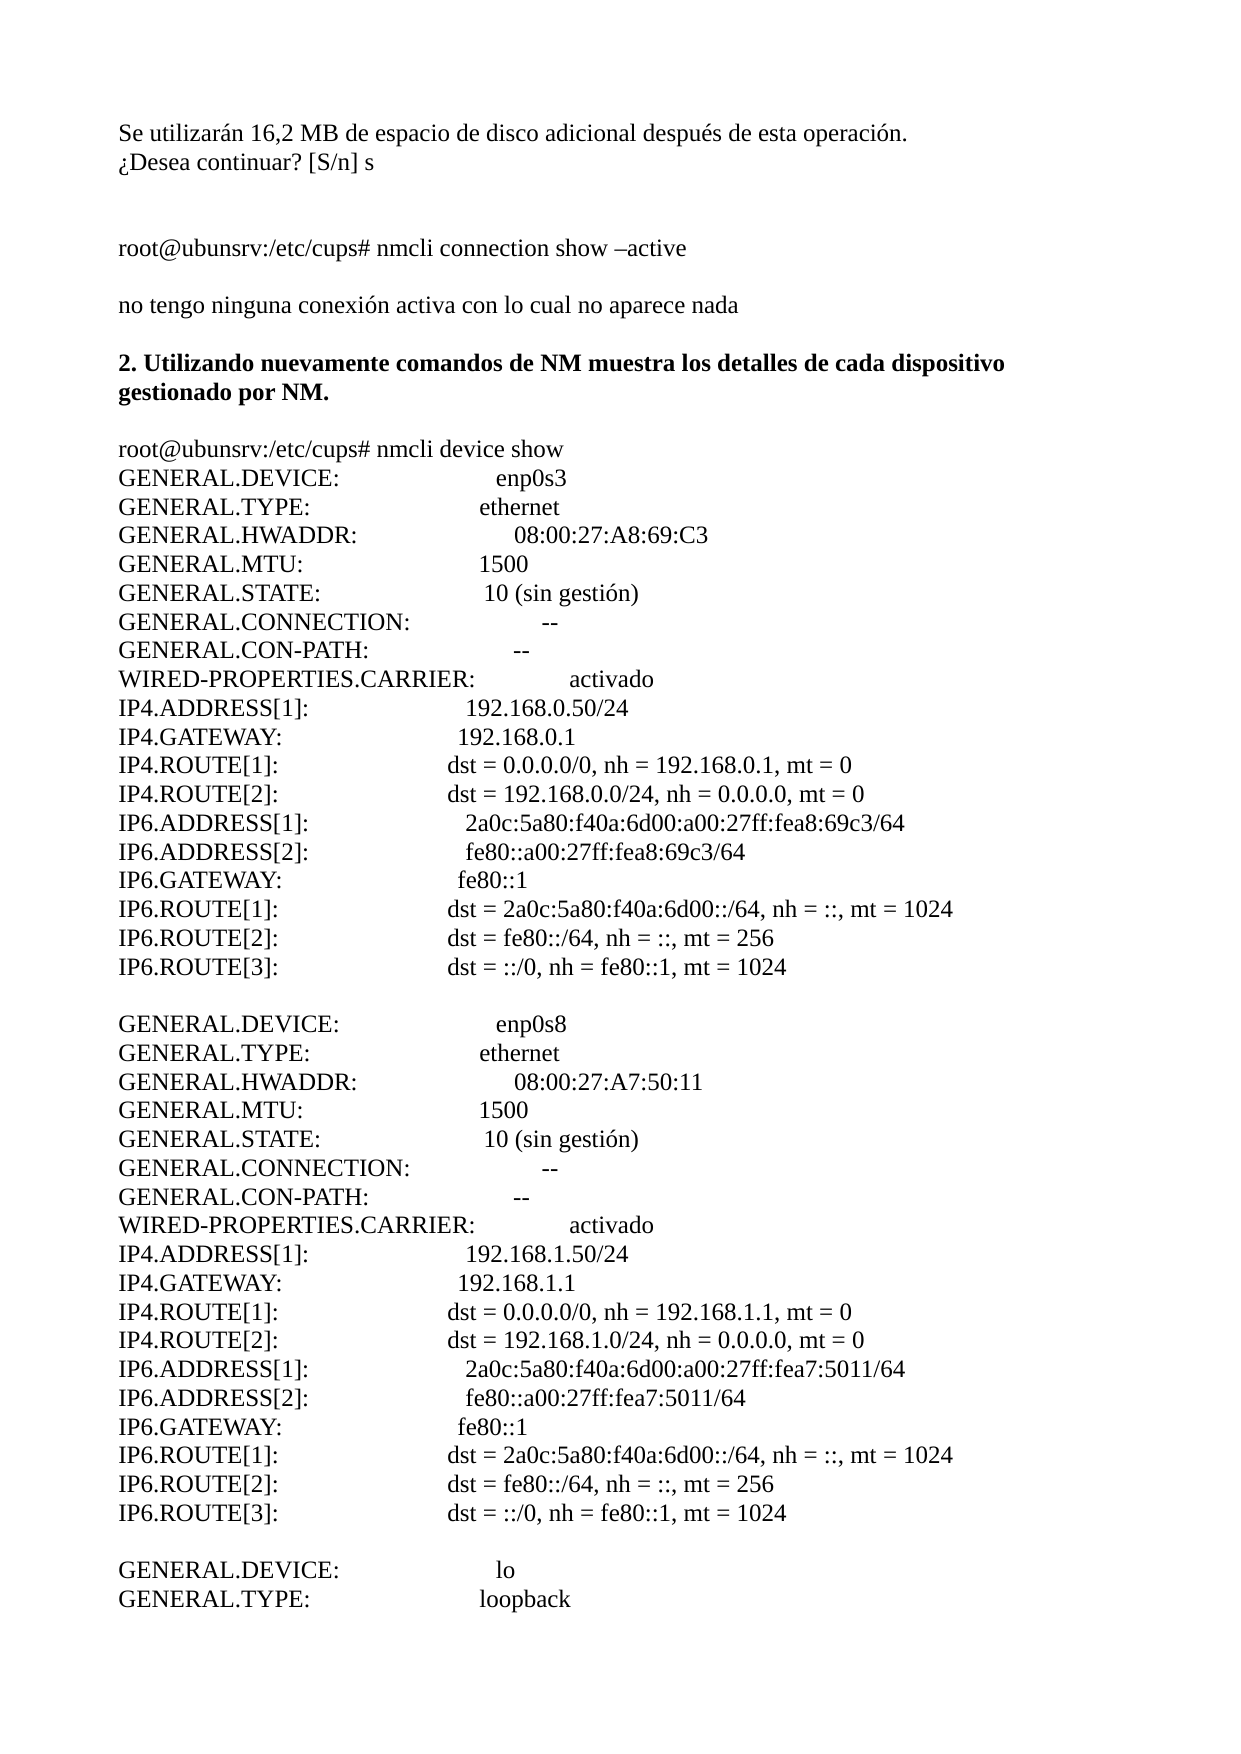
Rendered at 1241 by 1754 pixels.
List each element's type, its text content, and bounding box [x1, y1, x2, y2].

text IP6.ADDRESS[1]: 2a0c:5a80:f40a:6d00:a00:27ff:fea8:69c3/64 [118, 808, 1122, 837]
text IP6.ROUTE[2]: dst = fe80::/64, nh = ::, mt = 256 [118, 1469, 1122, 1498]
text WIRED-PROPERTIES.CARRIER: activado [118, 1211, 1122, 1239]
text GENERAL.CONNECTION: -- [118, 1153, 1122, 1182]
text GENERAL.TYPE: ethernet [118, 1038, 1122, 1067]
text IP6.ROUTE[2]: dst = fe80::/64, nh = ::, mt = 256 [118, 923, 1122, 952]
text IP4.ROUTE[2]: dst = 192.168.1.0/24, nh = 0.0.0.0, mt = 0 [118, 1326, 1122, 1354]
text IP6.ADDRESS[2]: fe80::a00:27ff:fea7:5011/64 [118, 1383, 1122, 1412]
text GENERAL.MTU: 1500 [118, 549, 1122, 578]
text IP6.GATEWAY: fe80::1 [118, 866, 1122, 894]
text IP6.GATEWAY: fe80::1 [118, 1412, 1122, 1441]
text ¿Desea continuar? [S/n] s [118, 147, 1122, 176]
text IP6.ROUTE[1]: dst = 2a0c:5a80:f40a:6d00::/64, nh = ::, mt = 1024 [118, 1441, 1122, 1469]
text GENERAL.DEVICE: lo [118, 1556, 1122, 1584]
text GENERAL.MTU: 1500 [118, 1096, 1122, 1124]
text GENERAL.TYPE: ethernet [118, 492, 1122, 521]
text GENERAL.CONNECTION: -- [118, 607, 1122, 636]
text IP4.ROUTE[1]: dst = 0.0.0.0/0, nh = 192.168.1.1, mt = 0 [118, 1297, 1122, 1326]
text IP6.ROUTE[3]: dst = ::/0, nh = fe80::1, mt = 1024 [118, 952, 1122, 981]
text IP4.ROUTE[2]: dst = 192.168.0.0/24, nh = 0.0.0.0, mt = 0 [118, 779, 1122, 808]
text GENERAL.TYPE: loopback [118, 1584, 1122, 1613]
text IP4.ROUTE[1]: dst = 0.0.0.0/0, nh = 192.168.0.1, mt = 0 [118, 751, 1122, 779]
text IP4.GATEWAY: 192.168.1.1 [118, 1268, 1122, 1297]
text WIRED-PROPERTIES.CARRIER: activado [118, 664, 1122, 693]
text IP4.ADDRESS[1]: 192.168.1.50/24 [118, 1239, 1122, 1268]
text root@ubunsrv:/etc/cups# nmcli device show [118, 434, 1122, 463]
text GENERAL.DEVICE: enp0s3 [118, 463, 1122, 492]
text GENERAL.STATE: 10 (sin gestión) [118, 578, 1122, 607]
text GENERAL.HWADDR: 08:00:27:A8:69:C3 [118, 521, 1122, 549]
text GENERAL.HWADDR: 08:00:27:A7:50:11 [118, 1067, 1122, 1096]
text GENERAL.CON-PATH: -- [118, 636, 1122, 664]
text IP6.ROUTE[1]: dst = 2a0c:5a80:f40a:6d00::/64, nh = ::, mt = 1024 [118, 894, 1122, 923]
text GENERAL.CON-PATH: -- [118, 1182, 1122, 1211]
text GENERAL.DEVICE: enp0s8 [118, 1009, 1122, 1038]
text IP6.ADDRESS[1]: 2a0c:5a80:f40a:6d00:a00:27ff:fea7:5011/64 [118, 1354, 1122, 1383]
text Se utilizarán 16,2 MB de espacio de disco adicional después de esta operación. [118, 118, 1122, 147]
text IP4.GATEWAY: 192.168.0.1 [118, 722, 1122, 751]
text IP6.ROUTE[3]: dst = ::/0, nh = fe80::1, mt = 1024 [118, 1498, 1122, 1527]
text gestionado por NM. [118, 377, 1122, 406]
text GENERAL.STATE: 10 (sin gestión) [118, 1124, 1122, 1153]
text 2. Utilizando nuevamente comandos de NM muestra los detalles de cada dispositivo [118, 348, 1122, 377]
text IP4.ADDRESS[1]: 192.168.0.50/24 [118, 693, 1122, 722]
text no tengo ninguna conexión activa con lo cual no aparece nada [118, 291, 1122, 319]
text IP6.ADDRESS[2]: fe80::a00:27ff:fea8:69c3/64 [118, 837, 1122, 866]
text root@ubunsrv:/etc/cups# nmcli connection show –active [118, 233, 1122, 262]
